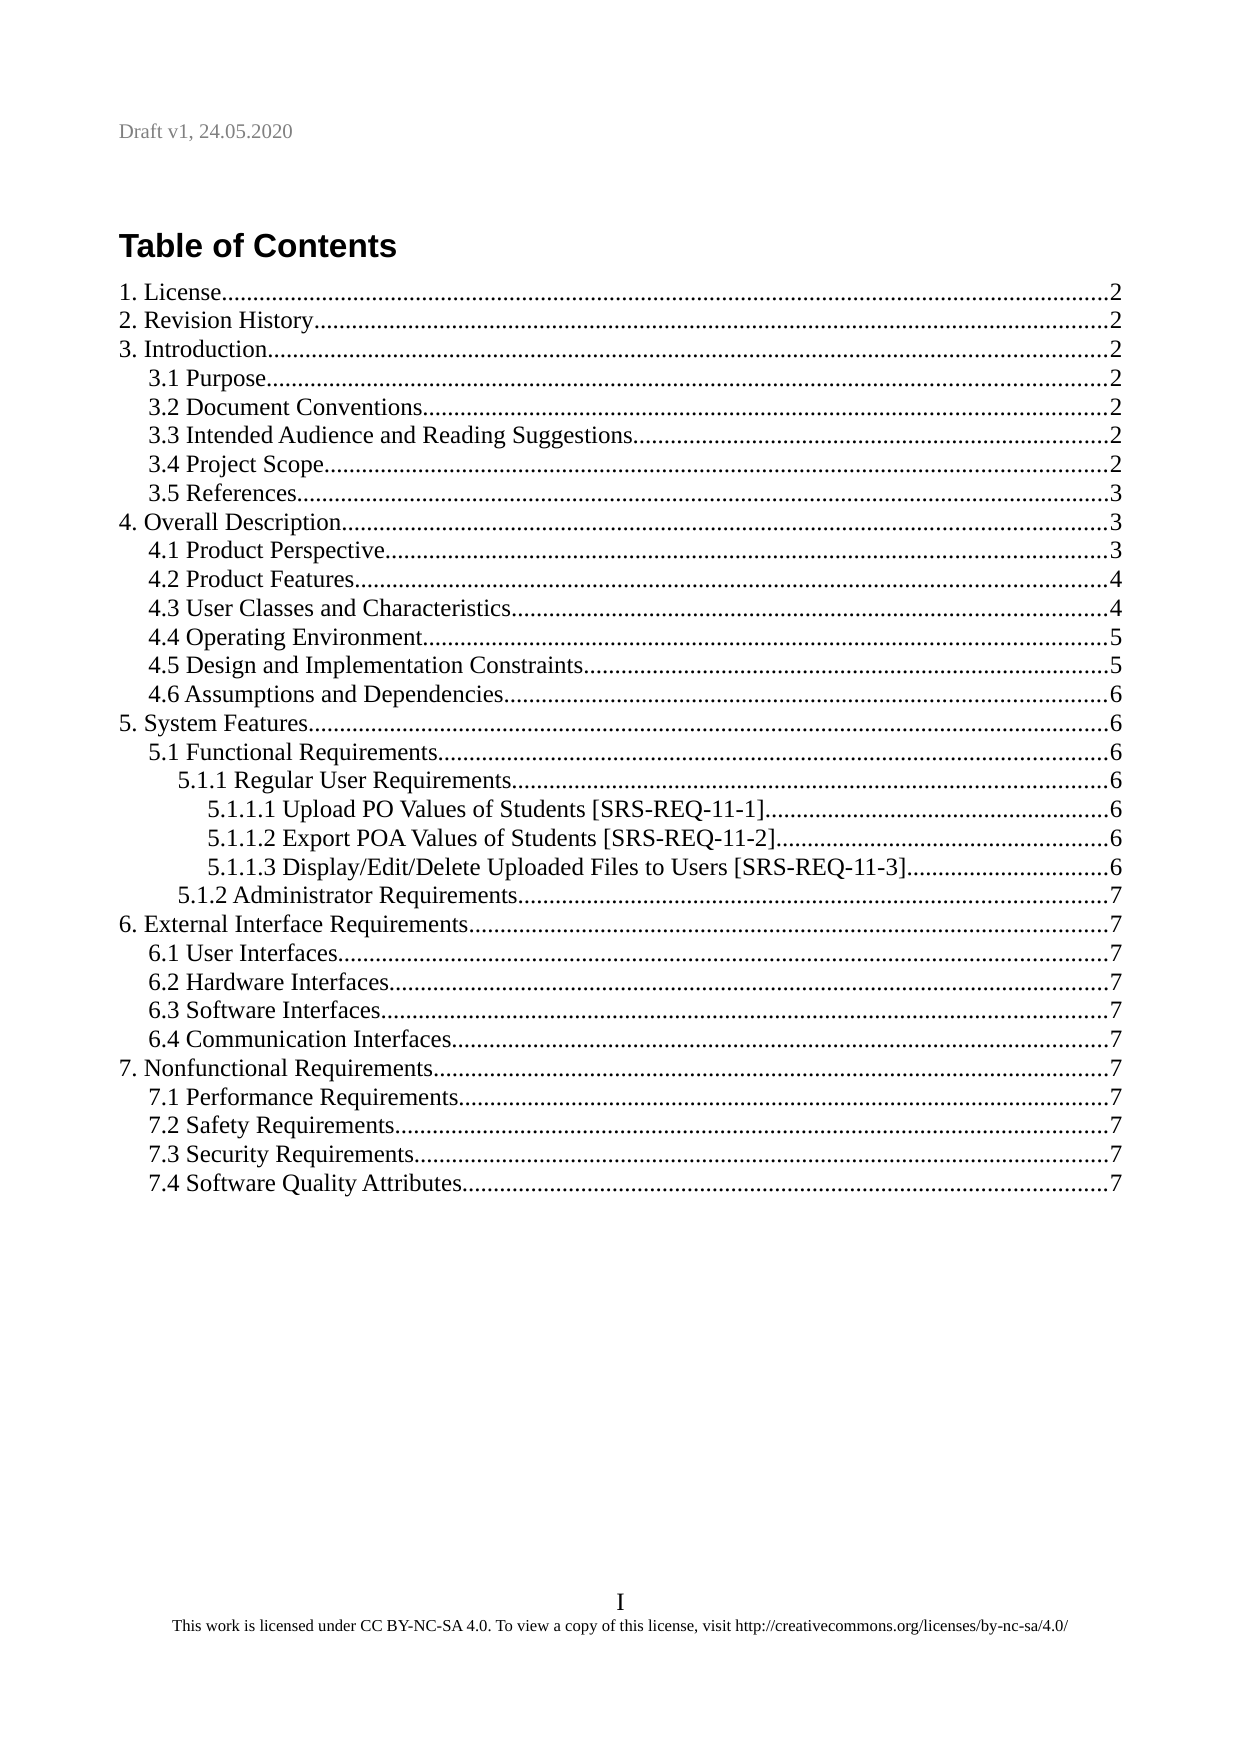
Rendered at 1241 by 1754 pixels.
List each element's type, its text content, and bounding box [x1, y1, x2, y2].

text 7.1 Performance Requirements 7 [148, 1082, 1122, 1111]
text 6.4 Communication Interfaces 7 [148, 1024, 1122, 1053]
text 1. License 2 [118, 277, 1122, 306]
text 5.1.1.2 Export POA Values of Students [SRS-REQ-11-2] 6 [207, 823, 1122, 852]
text 5.1.1.3 Display/Edit/Delete Uploaded Files to Users [SRS-REQ-11-3] 6 [207, 852, 1122, 881]
text 4.2 Product Features 4 [148, 564, 1122, 593]
text 5.1 Functional Requirements 6 [148, 737, 1122, 766]
text 5.1.1 Regular User Requirements 6 [177, 766, 1122, 794]
text 3.1 Purpose 2 [148, 363, 1122, 392]
text 5. System Features 6 [118, 708, 1122, 737]
text 2. Revision History 2 [118, 306, 1122, 334]
text 4.5 Design and Implementation Constraints 5 [148, 651, 1122, 679]
text 6.3 Software Interfaces 7 [148, 996, 1122, 1024]
text 3.3 Intended Audience and Reading Suggestions 2 [148, 421, 1122, 449]
text 7.4 Software Quality Attributes 7 [148, 1168, 1122, 1197]
text 4.1 Product Perspective 3 [148, 536, 1122, 564]
text 5.1.1.1 Upload PO Values of Students [SRS-REQ-11-1] 6 [207, 794, 1122, 823]
text 7. Nonfunctional Requirements 7 [118, 1053, 1122, 1082]
text 4.6 Assumptions and Dependencies 6 [148, 679, 1122, 708]
text 6. External Interface Requirements 7 [118, 909, 1122, 938]
text 7.3 Security Requirements 7 [148, 1139, 1122, 1168]
text 3.4 Project Scope 2 [148, 449, 1122, 478]
subtitle Table of Contents [118, 226, 1122, 264]
text 3. Introduction 2 [118, 334, 1122, 363]
text 4. Overall Description 3 [118, 507, 1122, 536]
text 5.1.2 Administrator Requirements 7 [177, 881, 1122, 909]
text 6.1 User Interfaces 7 [148, 938, 1122, 967]
text 3.5 References 3 [148, 478, 1122, 507]
text 6.2 Hardware Interfaces 7 [148, 967, 1122, 996]
text 4.3 User Classes and Characteristics 4 [148, 593, 1122, 622]
text 3.2 Document Conventions 2 [148, 392, 1122, 421]
text 4.4 Operating Environment 5 [148, 622, 1122, 651]
text 7.2 Safety Requirements 7 [148, 1111, 1122, 1139]
